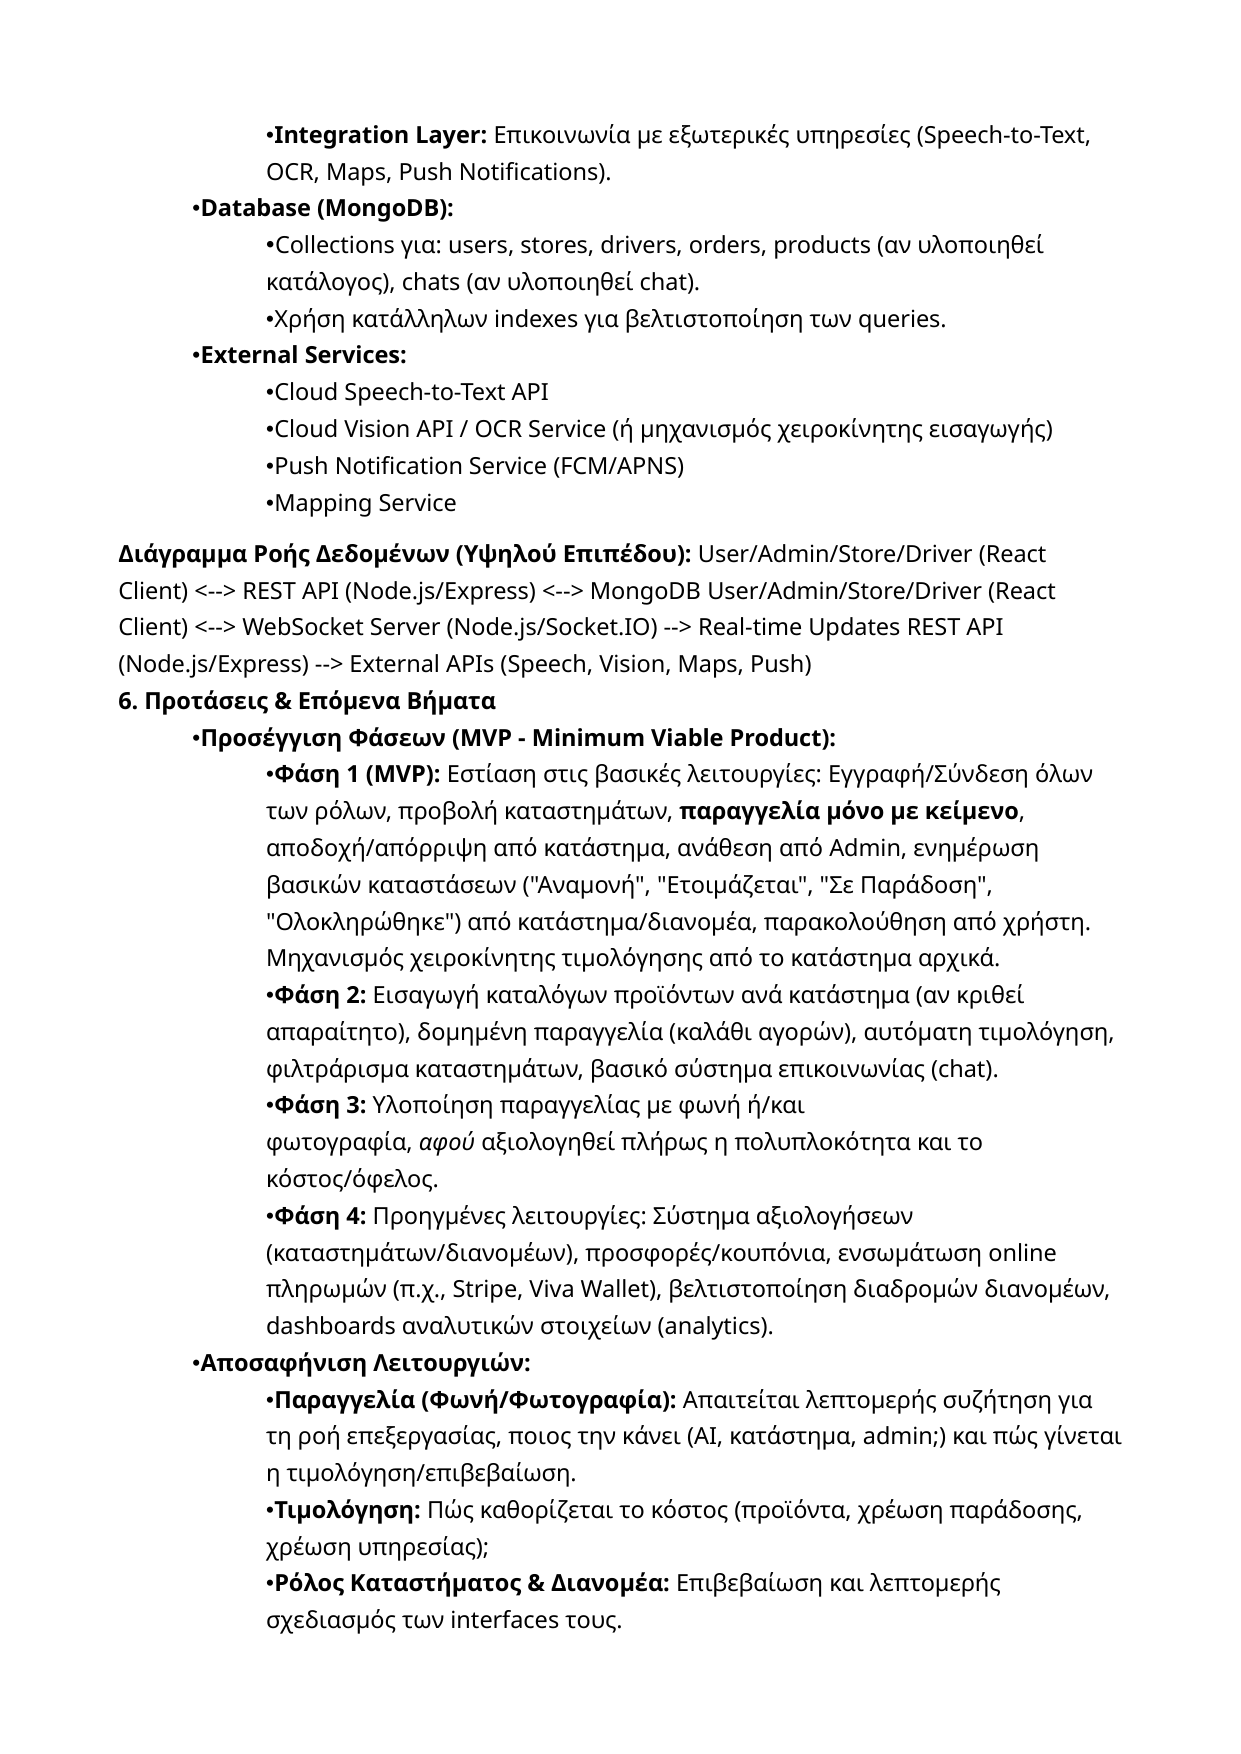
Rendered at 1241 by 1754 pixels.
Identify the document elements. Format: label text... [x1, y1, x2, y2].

list Προσέγγιση Φάσεων (MVP - Minimum Viable Product): [118, 721, 1122, 753]
list Mapping Service [118, 486, 1122, 518]
list External Services: [118, 339, 1122, 371]
list Cloud Vision API / OCR Service (ή μηχανισμός χειροκίνητης εισαγωγής) [118, 412, 1122, 444]
list Τιμολόγηση: Πώς καθορίζεται το κόστος (προϊόντα, χρέωση παράδοσης, χρέωση υπηρεσίας); [118, 1493, 1122, 1562]
list Φάση 2: Εισαγωγή καταλόγων προϊόντων ανά κατάστημα (αν κριθεί απαραίτητο), δομημένη παραγγελία (καλάθι αγορών), αυτόματη τιμολόγηση, φιλτράρισμα καταστημάτων, βασικό σύστημα επικοινωνίας (chat). [118, 978, 1122, 1084]
list Ρόλος Καταστήματος & Διανομέα: Επιβεβαίωση και λεπτομερής σχεδιασμός των interfaces τους. [118, 1567, 1122, 1636]
list Integration Layer: Επικοινωνία με εξωτερικές υπηρεσίες (Speech-to-Text, OCR, Maps, Push Notifications). [118, 118, 1122, 187]
text 6. Προτάσεις & Επόμενα Βήματα [118, 684, 1122, 716]
list Παραγγελία (Φωνή/Φωτογραφία): Απαιτείται λεπτομερής συζήτηση για τη ροή επεξεργασίας, ποιος την κάνει (AI, κατάστημα, admin;) και πώς γίνεται η τιμολόγηση/επιβεβαίωση. [118, 1383, 1122, 1488]
list Collections για: users, stores, drivers, orders, products (αν υλοποιηθεί κατάλογος), chats (αν υλοποιηθεί chat). [118, 228, 1122, 297]
list Φάση 1 (MVP): Εστίαση στις βασικές λειτουργίες: Εγγραφή/Σύνδεση όλων των ρόλων, προβολή καταστημάτων, παραγγελία μόνο με κείμενο, αποδοχή/απόρριψη από κατάστημα, ανάθεση από Admin, ενημέρωση βασικών καταστάσεων ("Αναμονή", "Ετοιμάζεται", "Σε Παράδοση", "Ολοκληρώθηκε") από κατάστημα/διανομέα, παρακολούθηση από χρήστη. Μηχανισμός χειροκίνητης τιμολόγησης από το κατάστημα αρχικά. [118, 758, 1122, 974]
list Database (MongoDB): [118, 192, 1122, 224]
list Χρήση κατάλληλων indexes για βελτιστοποίηση των queries. [118, 302, 1122, 334]
list Αποσαφήνιση Λειτουργιών: [118, 1346, 1122, 1378]
list Φάση 3: Υλοποίηση παραγγελίας με φωνή ή/και φωτογραφία, αφού αξιολογηθεί πλήρως η πολυπλοκότητα και το κόστος/όφελος. [118, 1089, 1122, 1194]
text Διάγραμμα Ροής Δεδομένων (Υψηλού Επιπέδου): User/Admin/Store/Driver (React Client) <--> REST API (Node.js/Express) <--> MongoDB User/Admin/Store/Driver (React Client) <--> WebSocket Server (Node.js/Socket.IO) --> Real-time Updates REST API (Node.js/Express) --> External APIs (Speech, Vision, Maps, Push) [118, 537, 1122, 679]
list Push Notification Service (FCM/APNS) [118, 449, 1122, 481]
list Φάση 4: Προηγμένες λειτουργίες: Σύστημα αξιολογήσεων (καταστημάτων/διανομέων), προσφορές/κουπόνια, ενσωμάτωση online πληρωμών (π.χ., Stripe, Viva Wallet), βελτιστοποίηση διαδρομών διανομέων, dashboards αναλυτικών στοιχείων (analytics). [118, 1199, 1122, 1341]
list Cloud Speech-to-Text API [118, 376, 1122, 407]
